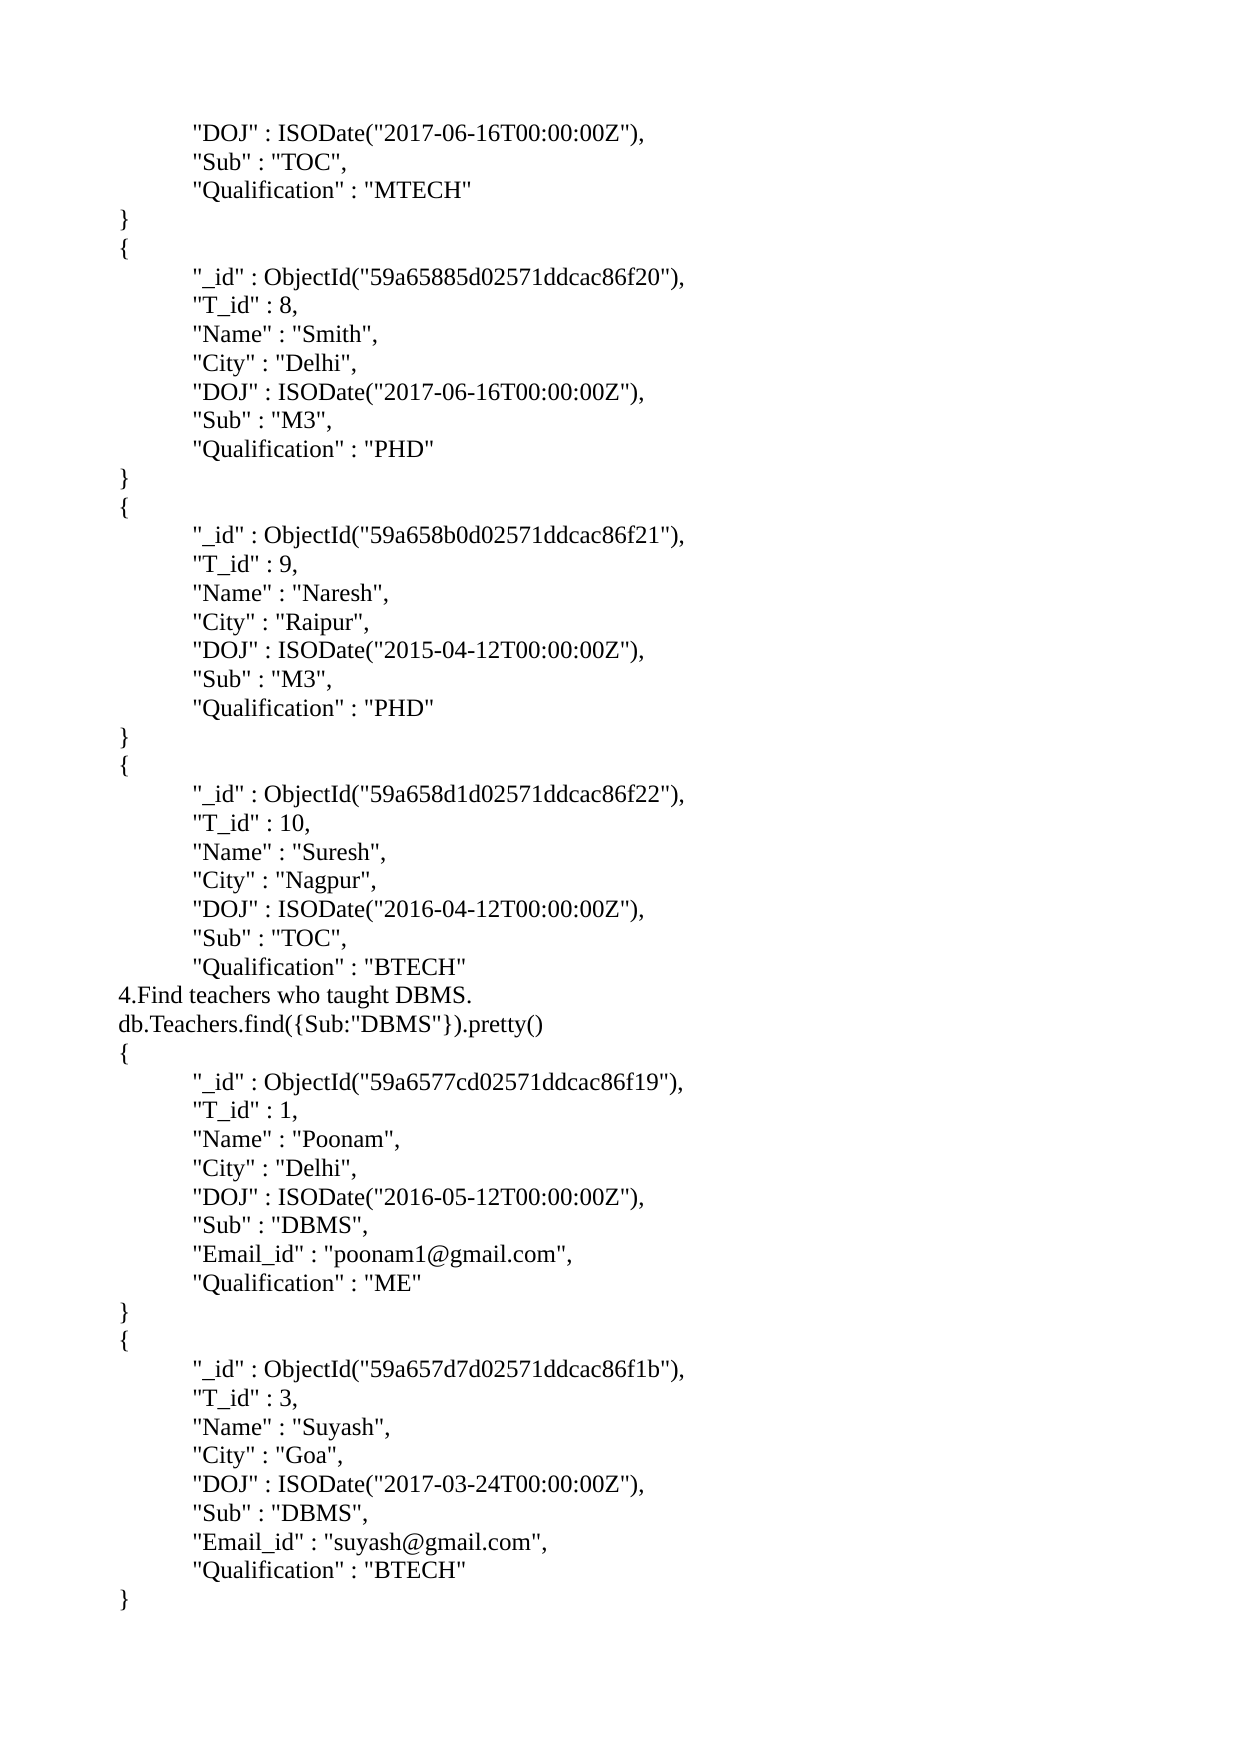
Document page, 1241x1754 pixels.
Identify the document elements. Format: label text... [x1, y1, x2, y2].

text "DOJ" : ISODate("2015-04-12T00:00:00Z"), [118, 636, 1122, 664]
text "_id" : ObjectId("59a658d1d02571ddcac86f22"), [118, 779, 1122, 808]
text "Qualification" : "PHD" [118, 434, 1122, 463]
text } [118, 722, 1122, 751]
text "DOJ" : ISODate("2017-06-16T00:00:00Z"), [118, 118, 1122, 147]
text "Name" : "Naresh", [118, 578, 1122, 607]
text "City" : "Delhi", [118, 348, 1122, 377]
text "Sub" : "DBMS", [118, 1211, 1122, 1239]
text "City" : "Raipur", [118, 607, 1122, 636]
text { [118, 492, 1122, 521]
text "DOJ" : ISODate("2016-04-12T00:00:00Z"), [118, 894, 1122, 923]
text "DOJ" : ISODate("2017-03-24T00:00:00Z"), [118, 1469, 1122, 1498]
text "Name" : "Poonam", [118, 1124, 1122, 1153]
text "T_id" : 9, [118, 549, 1122, 578]
text "T_id" : 8, [118, 291, 1122, 319]
text "City" : "Goa", [118, 1441, 1122, 1469]
text "T_id" : 10, [118, 808, 1122, 837]
text "Name" : "Suresh", [118, 837, 1122, 866]
text "Qualification" : "BTECH" [118, 1556, 1122, 1584]
text "Sub" : "M3", [118, 664, 1122, 693]
text "Qualification" : "BTECH" [118, 952, 1122, 981]
text "_id" : ObjectId("59a657d7d02571ddcac86f1b"), [118, 1354, 1122, 1383]
text { [118, 751, 1122, 779]
text "T_id" : 1, [118, 1096, 1122, 1124]
text } [118, 1297, 1122, 1326]
text } [118, 1584, 1122, 1613]
text "Sub" : "TOC", [118, 923, 1122, 952]
text "Sub" : "M3", [118, 406, 1122, 434]
text { [118, 233, 1122, 262]
text "Name" : "Suyash", [118, 1412, 1122, 1441]
text "Name" : "Smith", [118, 319, 1122, 348]
text 4.Find teachers who taught DBMS. [118, 981, 1122, 1009]
text "T_id" : 3, [118, 1383, 1122, 1412]
text } [118, 463, 1122, 492]
text { [118, 1326, 1122, 1354]
text "Qualification" : "ME" [118, 1268, 1122, 1297]
text "Email_id" : "suyash@gmail.com", [118, 1527, 1122, 1556]
text "Email_id" : "poonam1@gmail.com", [118, 1239, 1122, 1268]
text "City" : "Nagpur", [118, 866, 1122, 894]
text "Sub" : "DBMS", [118, 1498, 1122, 1527]
text "_id" : ObjectId("59a6577cd02571ddcac86f19"), [118, 1067, 1122, 1096]
text "DOJ" : ISODate("2017-06-16T00:00:00Z"), [118, 377, 1122, 406]
text db.Teachers.find({Sub:"DBMS"}).pretty() [118, 1009, 1122, 1038]
text { [118, 1038, 1122, 1067]
text "Qualification" : "PHD" [118, 693, 1122, 722]
text "DOJ" : ISODate("2016-05-12T00:00:00Z"), [118, 1182, 1122, 1211]
text "_id" : ObjectId("59a65885d02571ddcac86f20"), [118, 262, 1122, 291]
text "Qualification" : "MTECH" [118, 176, 1122, 204]
text } [118, 204, 1122, 233]
text "_id" : ObjectId("59a658b0d02571ddcac86f21"), [118, 521, 1122, 549]
text "City" : "Delhi", [118, 1153, 1122, 1182]
text "Sub" : "TOC", [118, 147, 1122, 176]
